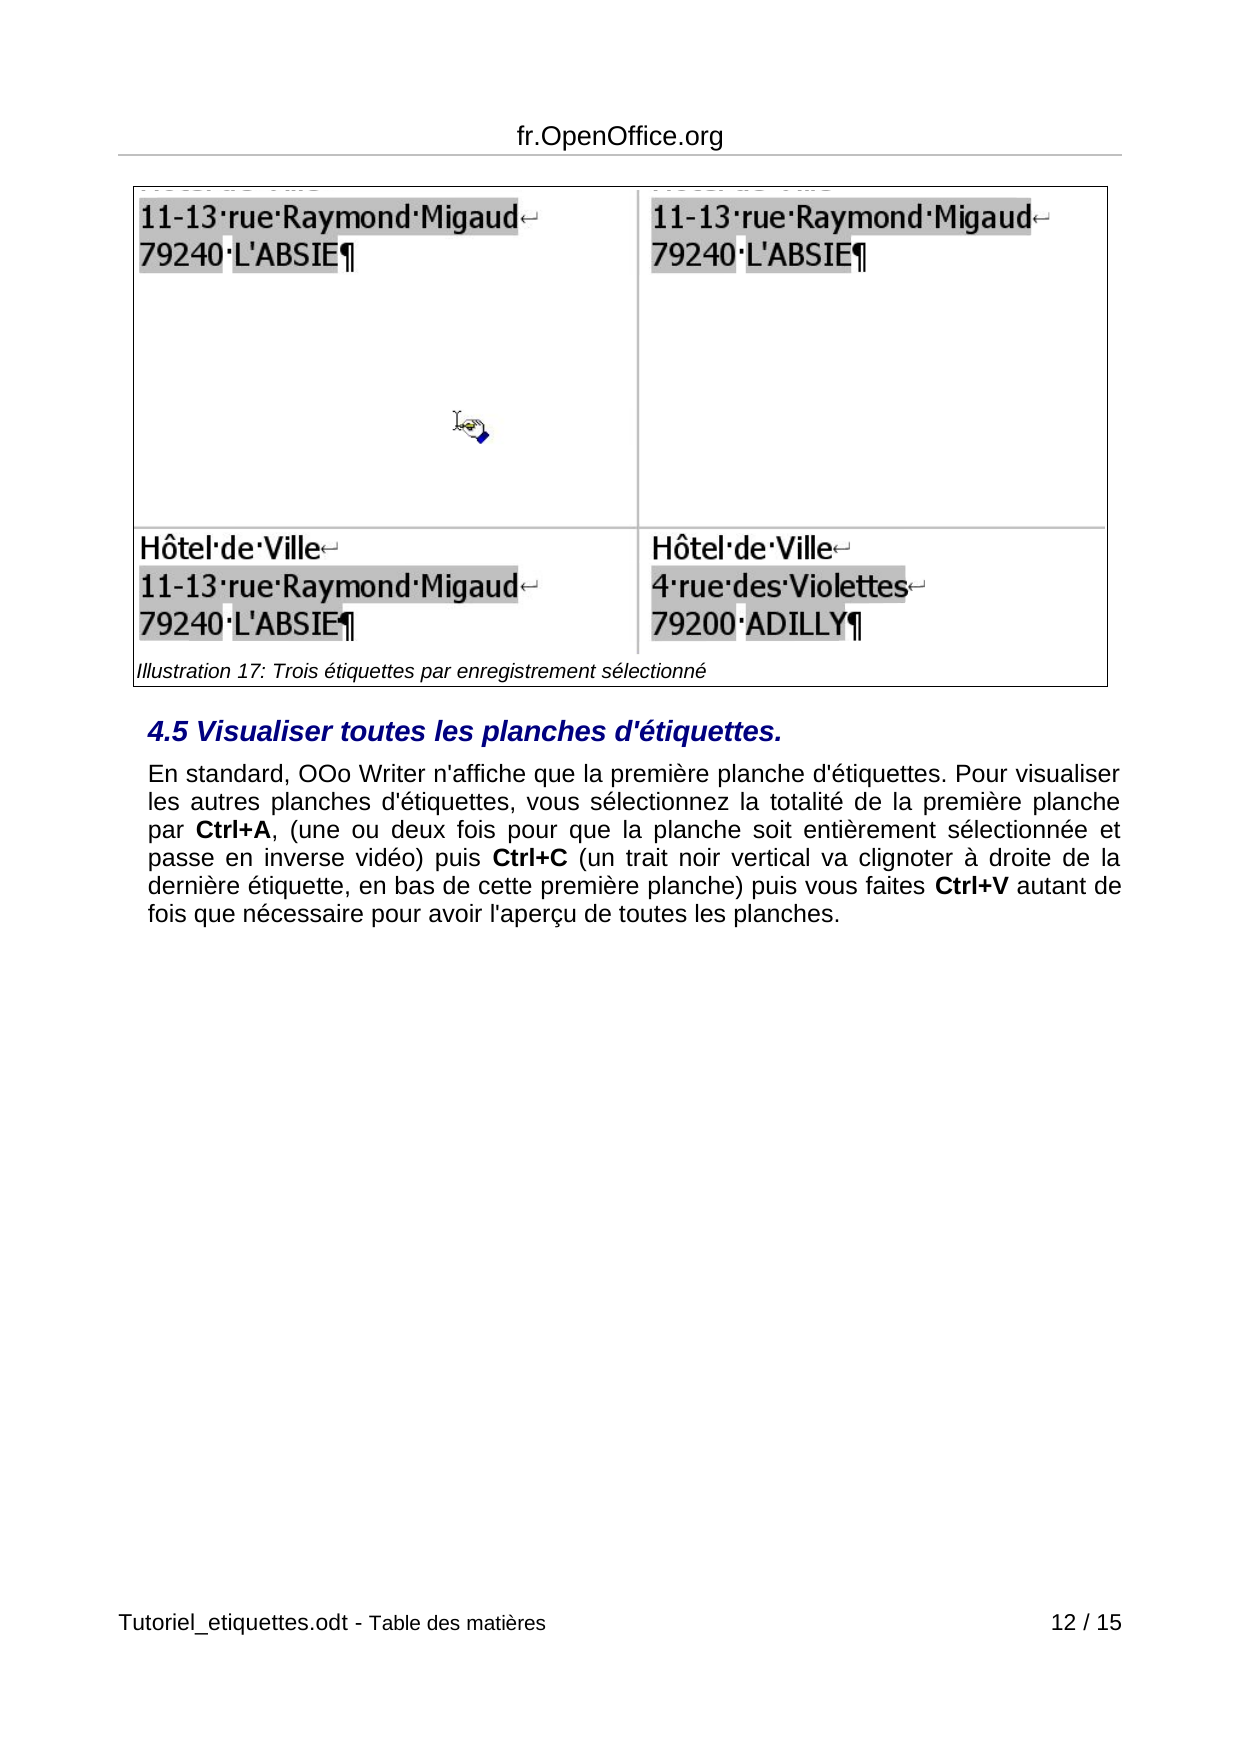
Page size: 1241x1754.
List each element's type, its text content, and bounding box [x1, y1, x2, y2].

text [134, 187, 1107, 525]
subtitle Visualiser toutes les planches d'étiquettes. [148, 186, 1122, 748]
text En standard, OOo Writer n'affiche que la première planche d'étiquettes. Pour visualiser les autres planches d'étiquettes, vous sélectionnez la totalité de la première planche par Ctrl+A, (une ou deux fois pour que la planche soit entièrement sélectionnée et passe en inverse vidéo) puis Ctrl+C (un trait noir vertical va clignoter à droite de la dernière étiquette, en bas de cette première planche) puis vous faites Ctrl+V autant de fois que nécessaire pour avoir l'aperçu de toutes les planches. [148, 760, 1122, 928]
picture [134, 190, 1108, 655]
text Illustration 17: Trois étiquettes par enregistrement sélectionné [134, 529, 1107, 686]
